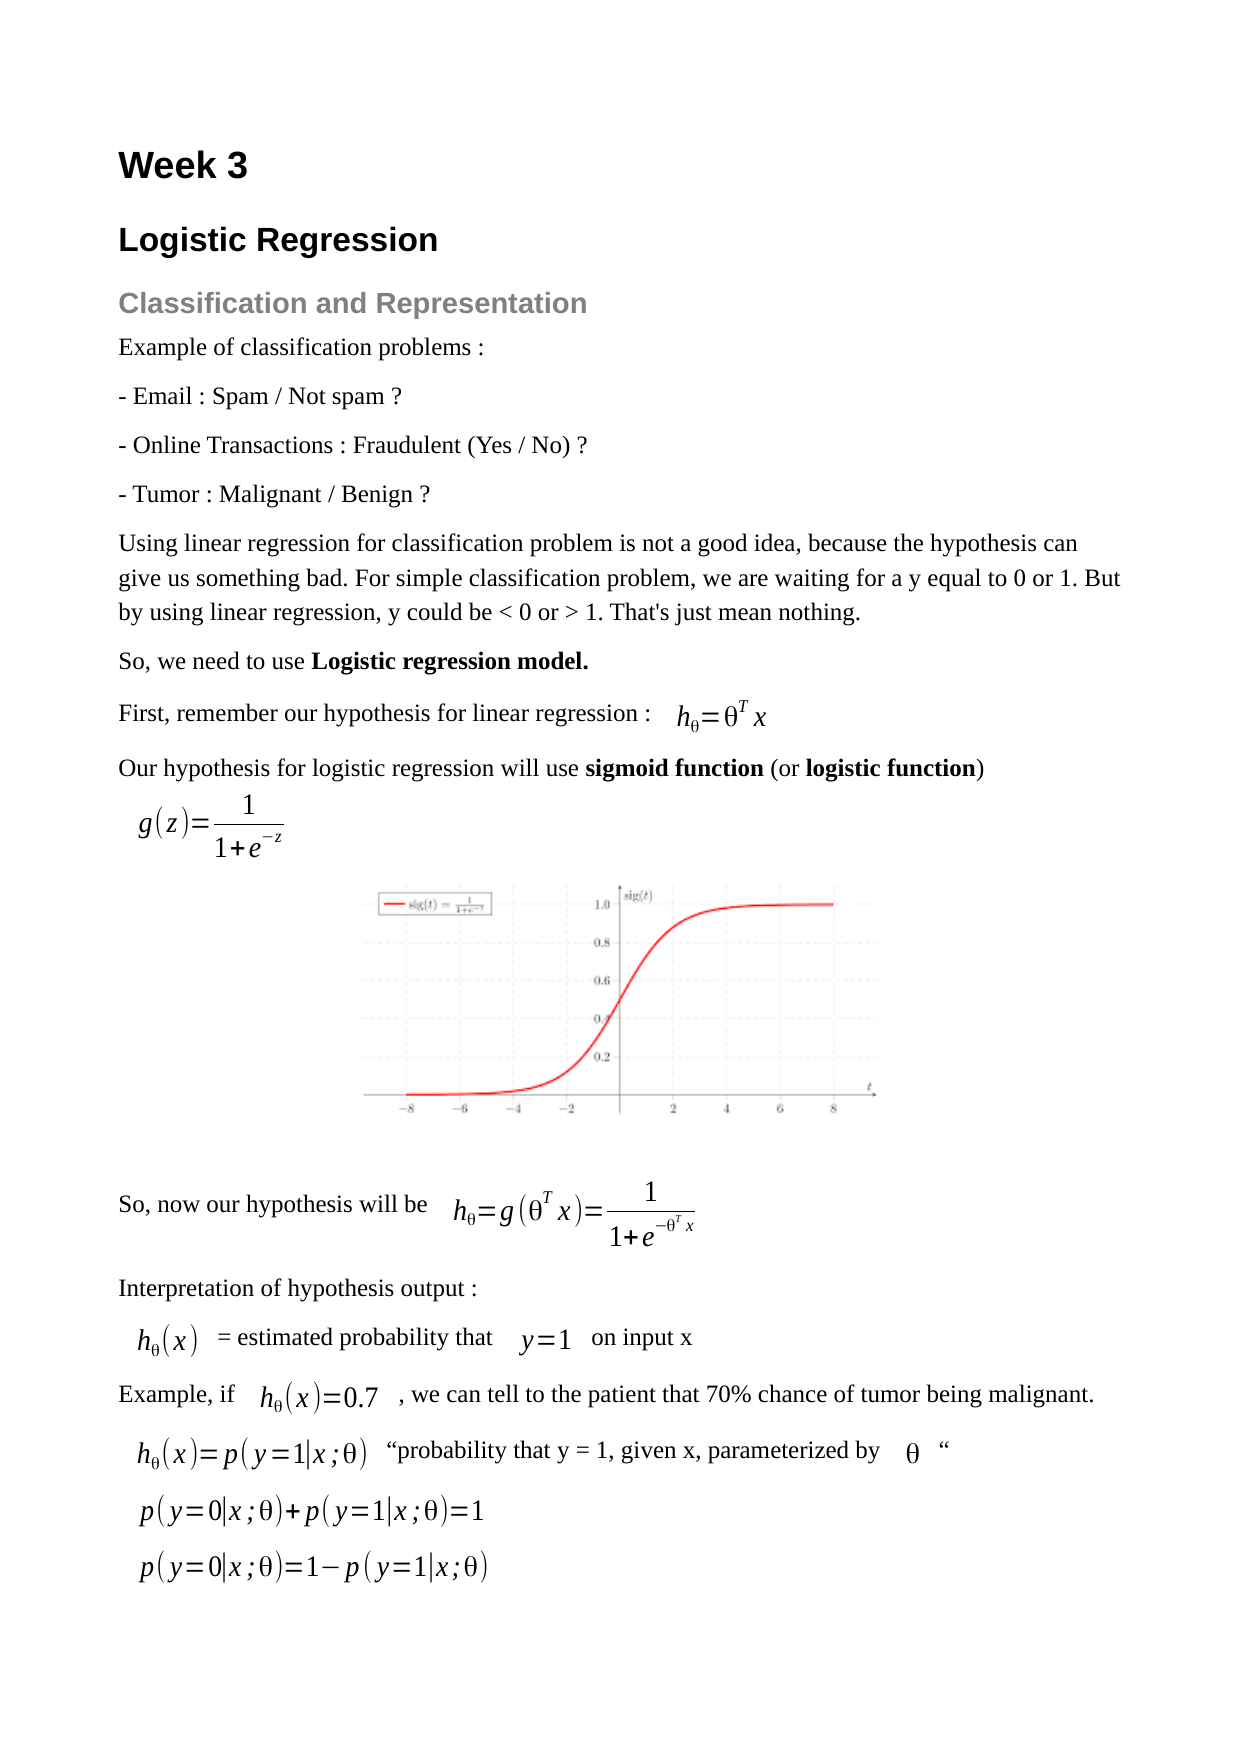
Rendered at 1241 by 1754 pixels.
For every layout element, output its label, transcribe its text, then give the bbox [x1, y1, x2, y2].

text Our hypothesis for logistic regression will use sigmoid function (or logistic function) [118, 753, 1122, 863]
text = estimated probability that on input x [118, 1322, 1122, 1358]
text - Email : Spam / Not spam ? [118, 381, 1122, 410]
text Interpretation of hypothesis output : [118, 1273, 1122, 1302]
text So, now our hypothesis will be [118, 1175, 1122, 1253]
text Example, if , we can tell to the patient that 70% chance of tumor being malignant. [118, 1379, 1122, 1415]
picture [361, 883, 879, 1121]
text - Tumor : Malignant / Benign ? [118, 479, 1122, 508]
subtitle Classification and Representation [118, 286, 1122, 319]
text Example of classification problems : [118, 332, 1122, 361]
text Using linear regression for classification problem is not a good idea, because the hypothesis can give us something bad. For simple classification problem, we are waiting for a y equal to 0 or 1. But by using linear regression, y could be < 0 or > 1. That's just mean nothing. [118, 528, 1122, 626]
text First, remember our hypothesis for linear regression : [118, 695, 1122, 733]
text So, we need to use Logistic regression model. [118, 646, 1122, 675]
text - Online Transactions : Fraudulent (Yes / No) ? [118, 430, 1122, 459]
subtitle Logistic Regression [118, 220, 1122, 259]
subtitle Week 3 [118, 143, 1122, 187]
text “probability that y = 1, given x, parameterized by “ [118, 1436, 1122, 1472]
